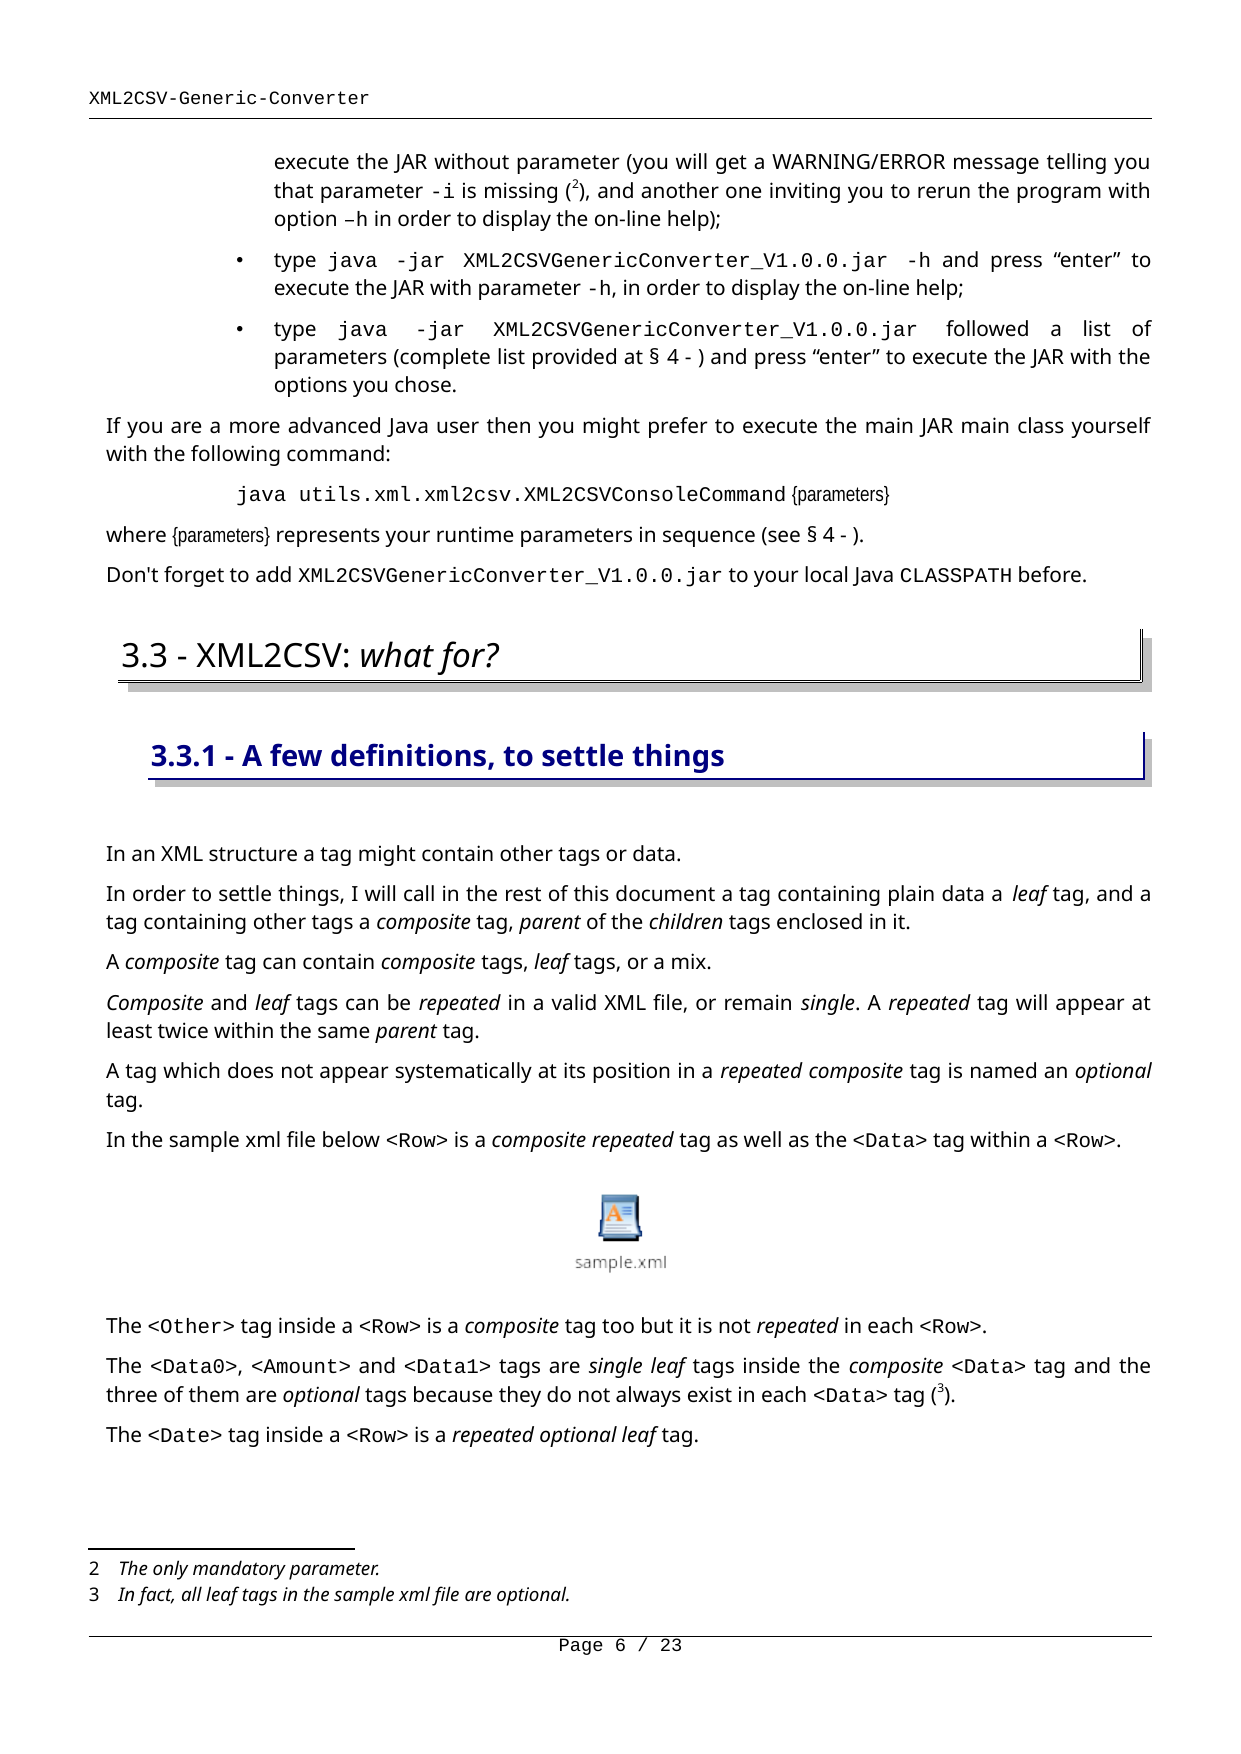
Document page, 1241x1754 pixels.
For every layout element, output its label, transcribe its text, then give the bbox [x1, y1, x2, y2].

list execute the JAR without parameter (you will get a WARNING/ERROR message telling you that parameter -i is missing (), and another one inviting you to rerun the program with option –h in order to display the on-line help); [236, 147, 1152, 233]
text The <Other> tag inside a <Row> is a composite tag too but it is not repeated in each <Row>. [106, 1206, 1152, 1339]
text If you are a more advanced Java user then you might prefer to execute the main JAR main class yourself with the following command: [106, 411, 1152, 468]
text In the sample xml file below <Row> is a composite repeated tag as well as the <Data> tag within a <Row>. [106, 1125, 1152, 1153]
text The <Date> tag inside a <Row> is a repeated optional leaf tag. [106, 1420, 1152, 1449]
text In an XML structure a tag might contain other tags or data. [106, 839, 1152, 867]
text Composite and leaf tags can be repeated in a valid XML file, or remain single. A repeated tag will appear at least twice within the same parent tag. [106, 988, 1152, 1044]
text java utils.xml.xml2csv.XML2CSVConsoleCommand {parameters} [236, 479, 1152, 508]
text In order to settle things, I will call in the rest of this document a tag containing plain data a leaf tag, and a tag containing other tags a composite tag, parent of the children tags enclosed in it. [106, 879, 1152, 936]
subtitle A few definitions, to settle things [148, 732, 1143, 778]
text In fact, all leaf tags in the sample xml file are optional. [88, 1581, 1152, 1606]
list The only mandatory parameter. [88, 1555, 1152, 1581]
subtitle XML2CSV: what for? [118, 629, 1142, 682]
text A composite tag can contain composite tags, leaf tags, or a mix. [106, 947, 1152, 976]
text where {parameters} represents your runtime parameters in sequence (see § 4 - ). [106, 520, 1152, 548]
text Don't forget to add XML2CSVGenericConverter_V1.0.0.jar to your local Java CLASSPATH before. [106, 560, 1152, 588]
text A tag which does not appear systematically at its position in a repeated composite tag is named an optional tag. [106, 1056, 1152, 1113]
text The <Data0>, <Amount> and <Data1> tags are single leaf tags inside the composite <Data> tag and the three of them are optional tags because they do not always exist in each <Data> tag (). [106, 1351, 1152, 1408]
list type java -jar XML2CSVGenericConverter_V1.0.0.jar followed a list of parameters (complete list provided at § 4 - ) and press “enter” to execute the JAR with the options you chose. [236, 314, 1152, 399]
list type java -jar XML2CSVGenericConverter_V1.0.0.jar -h and press “enter” to execute the JAR with parameter -h, in order to display the on-line help; [236, 245, 1152, 302]
